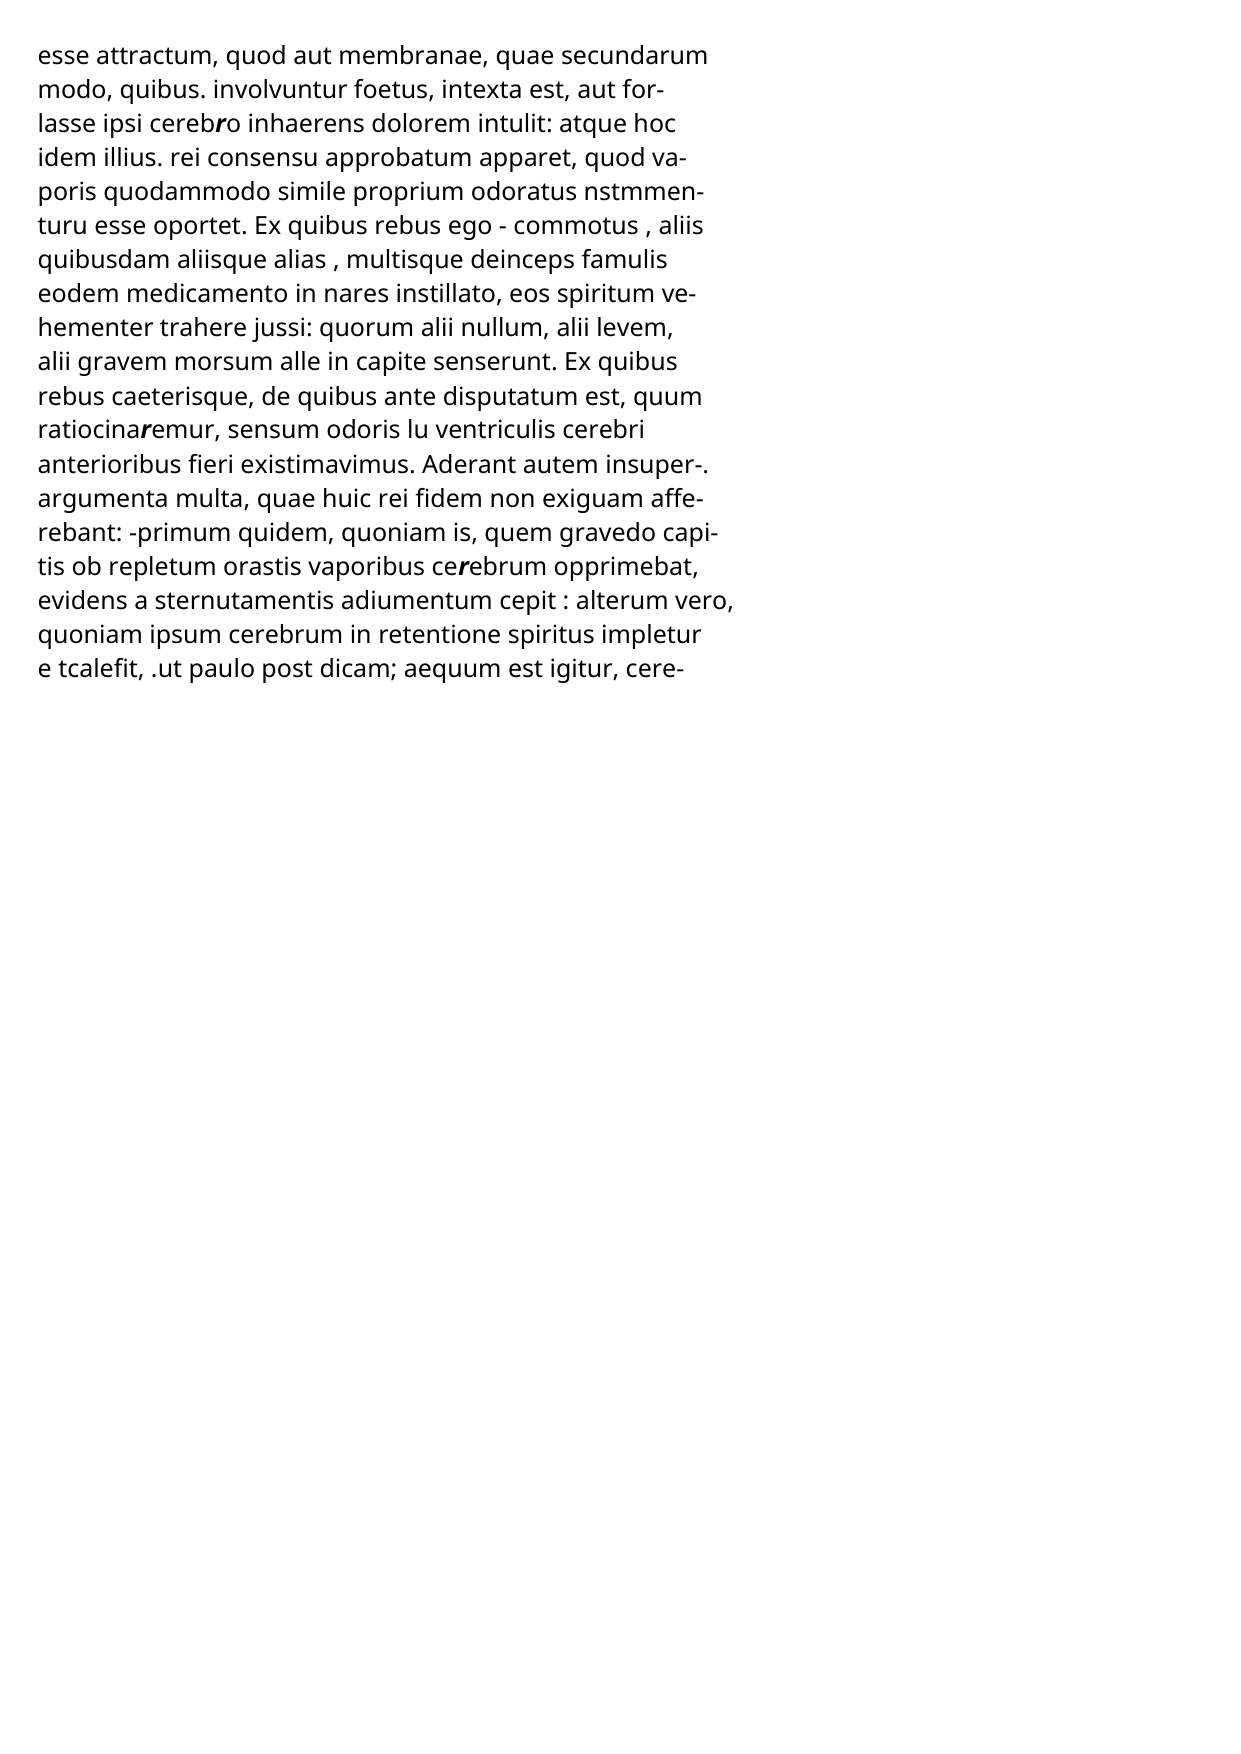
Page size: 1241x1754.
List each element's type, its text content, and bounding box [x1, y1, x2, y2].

text esse attractum, quod aut membranae, quae secundarum modo, quibus. involvuntur foetus, intexta est, aut for- lasse ipsi cerebro inhaerens dolorem intulit: atque hoc idem illius. rei consensu approbatum apparet, quod va- poris quodammodo simile proprium odoratus nstmmen- turu esse oportet. Ex quibus rebus ego - commotus , aliis quibusdam aliisque alias , multisque deinceps famulis eodem medicamento in nares instillato, eos spiritum ve- hementer trahere jussi: quorum alii nullum, alii levem, alii gravem morsum alle in capite senserunt. Ex quibus rebus caeterisque, de quibus ante disputatum est, quum ratiocinaremur, sensum odoris lu ventriculis cerebri anterioribus fieri existimavimus. Aderant autem insuper-. argumenta multa, quae huic rei fidem non exiguam affe- rebant: -primum quidem, quoniam is, quem gravedo capi- tis ob repletum orastis vaporibus cerebrum opprimebat, evidens a sternutamentis adiumentum cepit : alterum vero, quoniam ipsum cerebrum in retentione spiritus impletur e tcalefit, .ut paulo post dicam; aequum est igitur, cere- [37, 37, 1203, 685]
